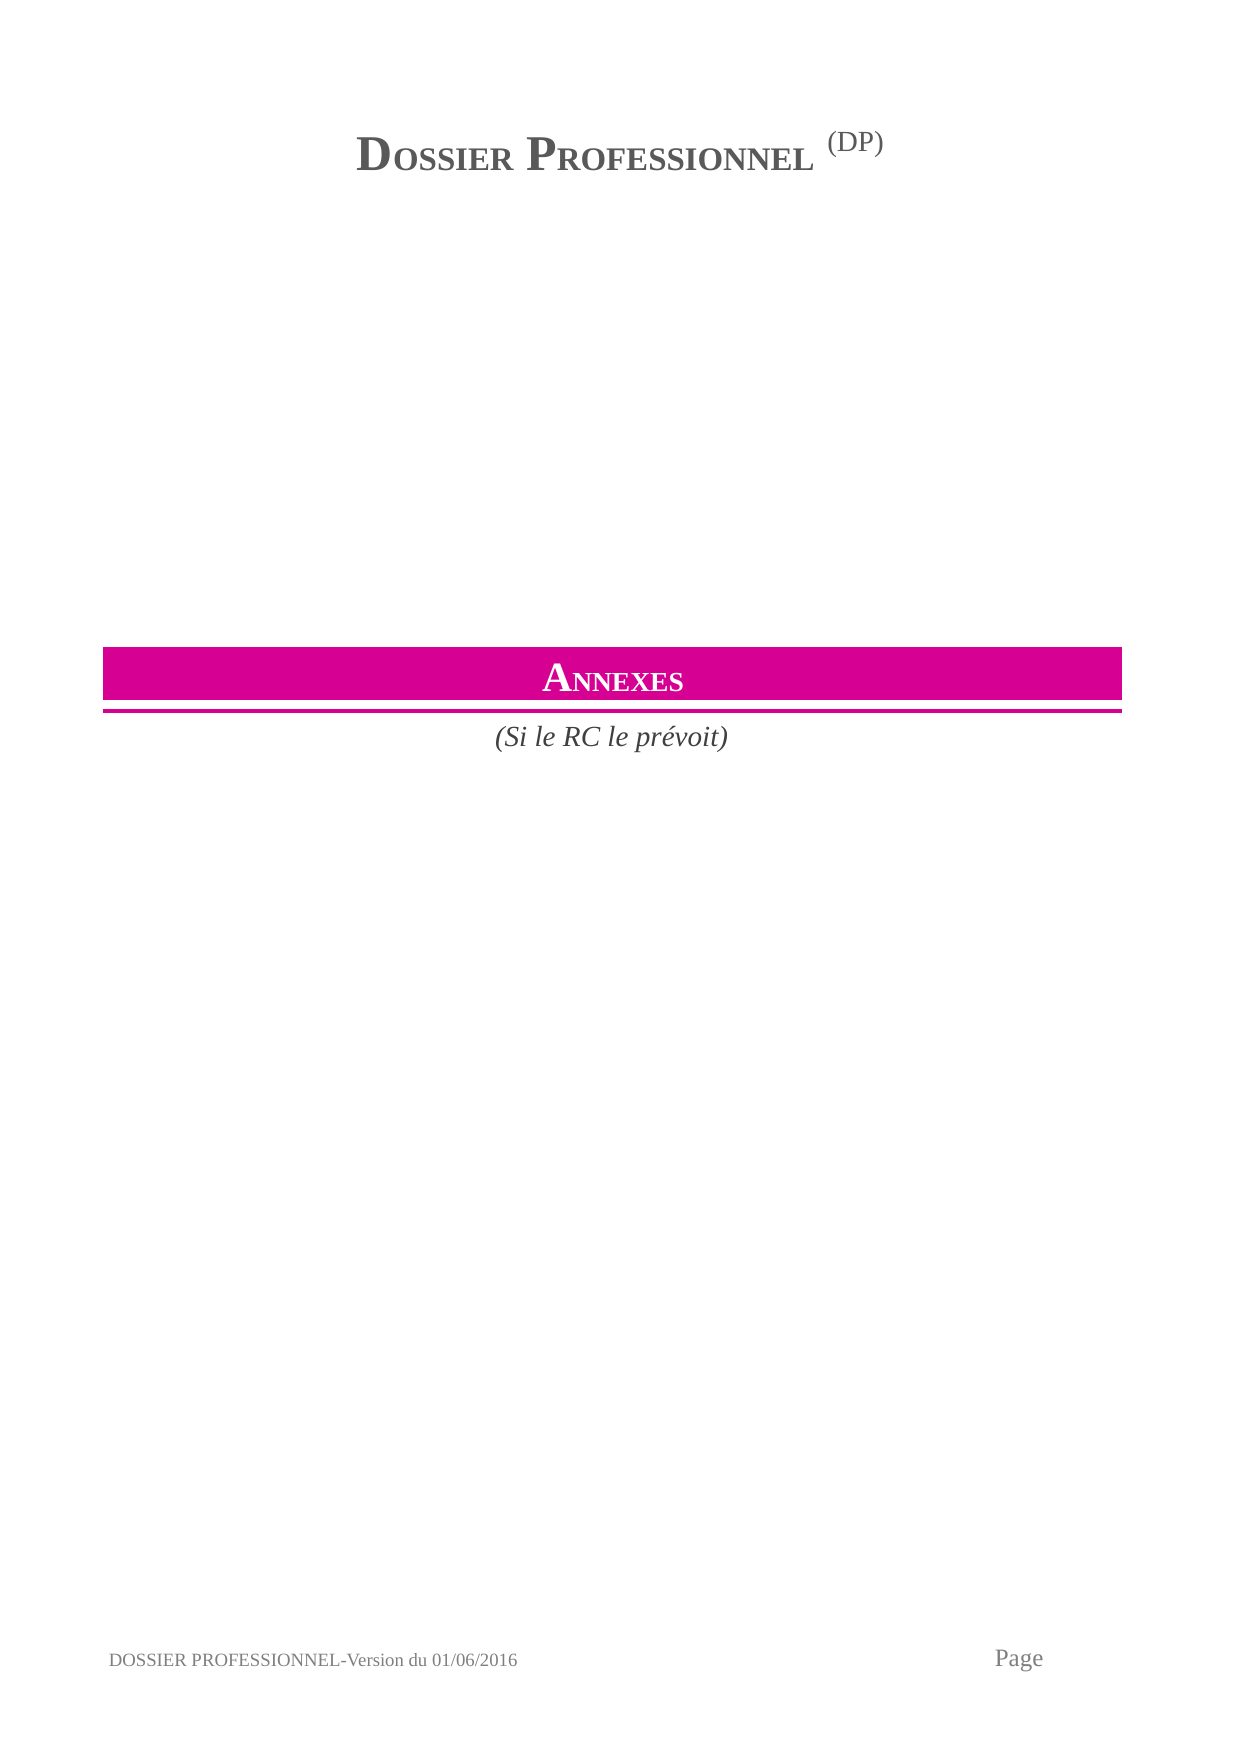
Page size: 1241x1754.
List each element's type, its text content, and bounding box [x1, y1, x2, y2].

table_cell (Si le RC le prévoit) [103, 713, 1122, 791]
table_cell [103, 700, 1122, 709]
table_header Annexes [103, 647, 1122, 700]
table_cell [103, 791, 1122, 874]
